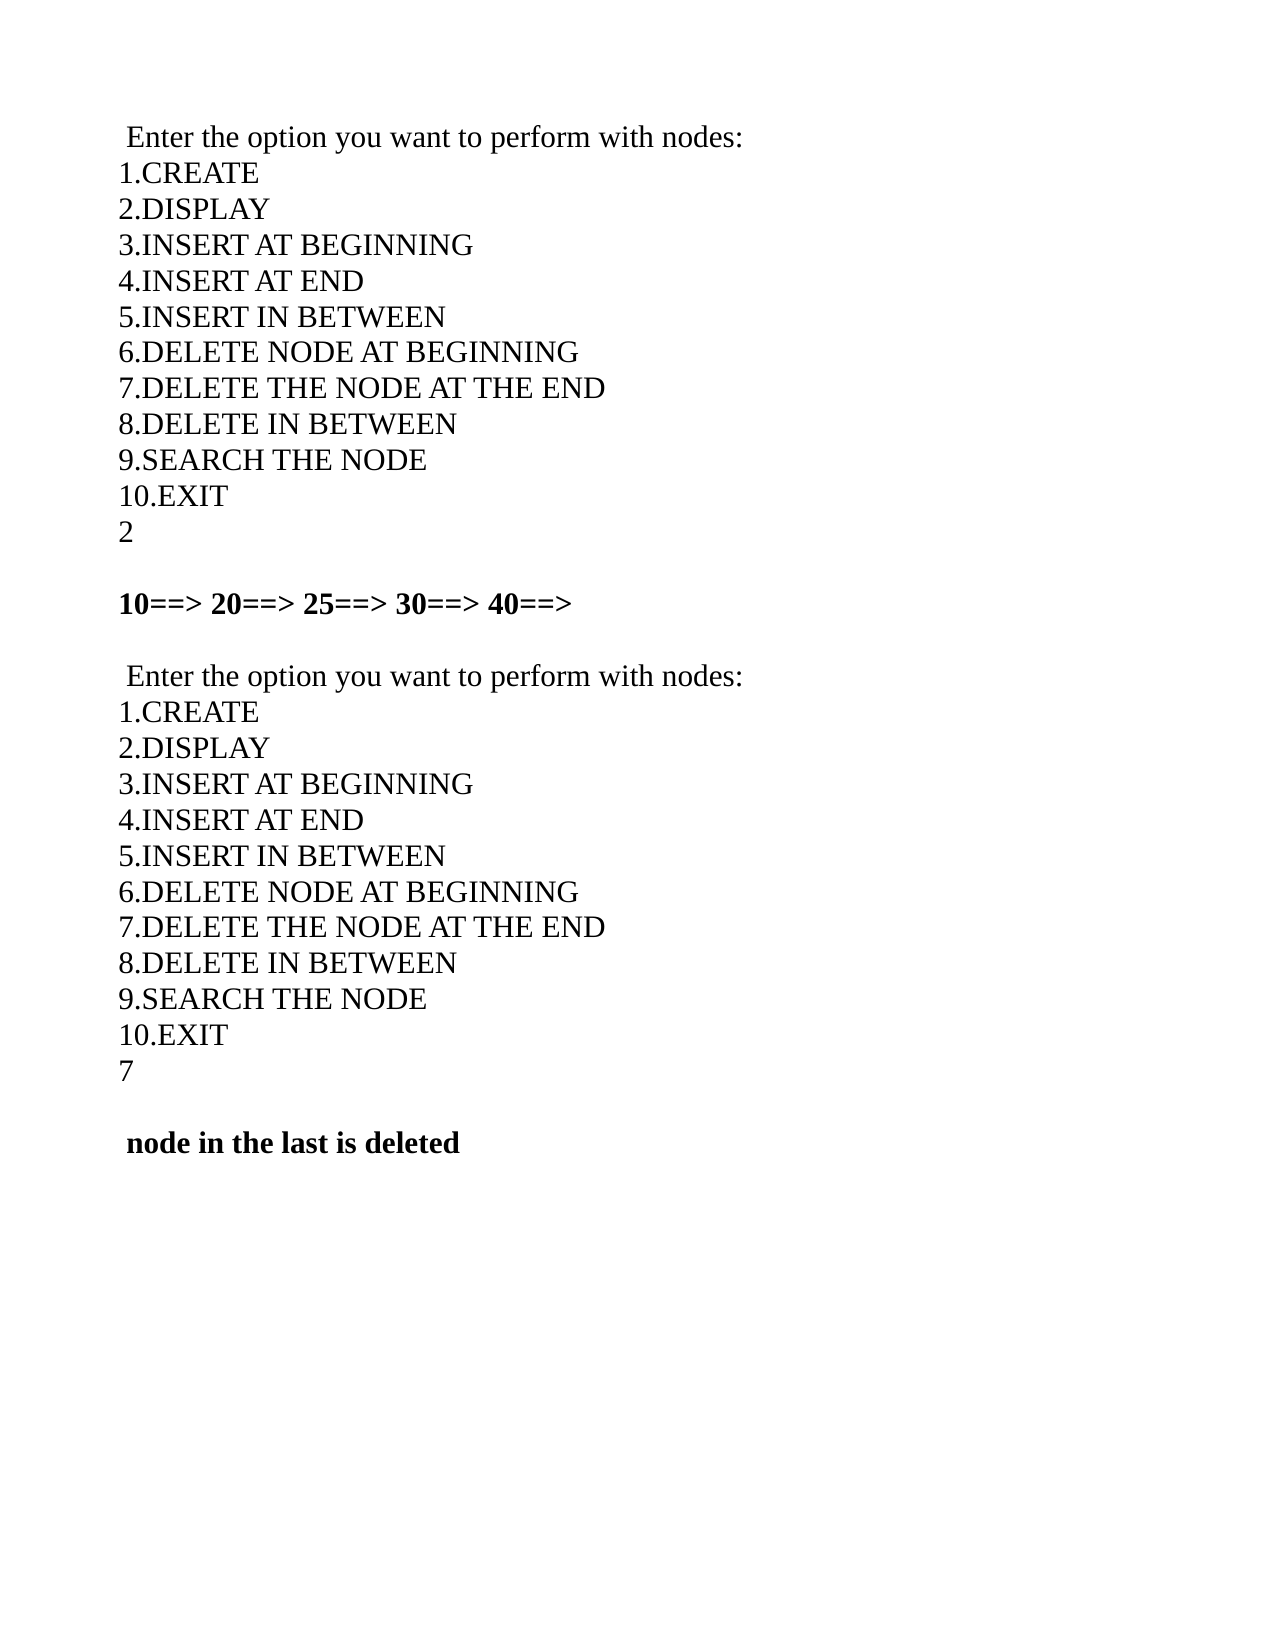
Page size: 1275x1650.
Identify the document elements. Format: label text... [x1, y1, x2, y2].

text 8.DELETE IN BETWEEN [118, 945, 1157, 981]
text 10.EXIT [118, 477, 1157, 513]
text 8.DELETE IN BETWEEN [118, 406, 1157, 442]
text 5.INSERT IN BETWEEN [118, 298, 1157, 334]
text 1.CREATE [118, 154, 1157, 190]
text 6.DELETE NODE AT BEGINNING [118, 873, 1157, 909]
text 3.INSERT AT BEGINNING [118, 226, 1157, 262]
text 6.DELETE NODE AT BEGINNING [118, 334, 1157, 370]
text 2 [118, 513, 1157, 549]
text 9.SEARCH THE NODE [118, 981, 1157, 1017]
text 4.INSERT AT END [118, 801, 1157, 837]
text 2.DISPLAY [118, 729, 1157, 765]
text 10==> 20==> 25==> 30==> 40==> [118, 585, 1157, 621]
text 10.EXIT [118, 1017, 1157, 1052]
text 2.DISPLAY [118, 190, 1157, 226]
text 5.INSERT IN BETWEEN [118, 837, 1157, 873]
text 7.DELETE THE NODE AT THE END [118, 370, 1157, 406]
text node in the last is deleted [118, 1124, 1157, 1160]
text 3.INSERT AT BEGINNING [118, 765, 1157, 801]
text Enter the option you want to perform with nodes: [118, 657, 1157, 693]
text 7 [118, 1052, 1157, 1088]
text 7.DELETE THE NODE AT THE END [118, 909, 1157, 945]
text 9.SEARCH THE NODE [118, 442, 1157, 477]
text 1.CREATE [118, 693, 1157, 729]
text Enter the option you want to perform with nodes: [118, 118, 1157, 154]
text 4.INSERT AT END [118, 262, 1157, 298]
